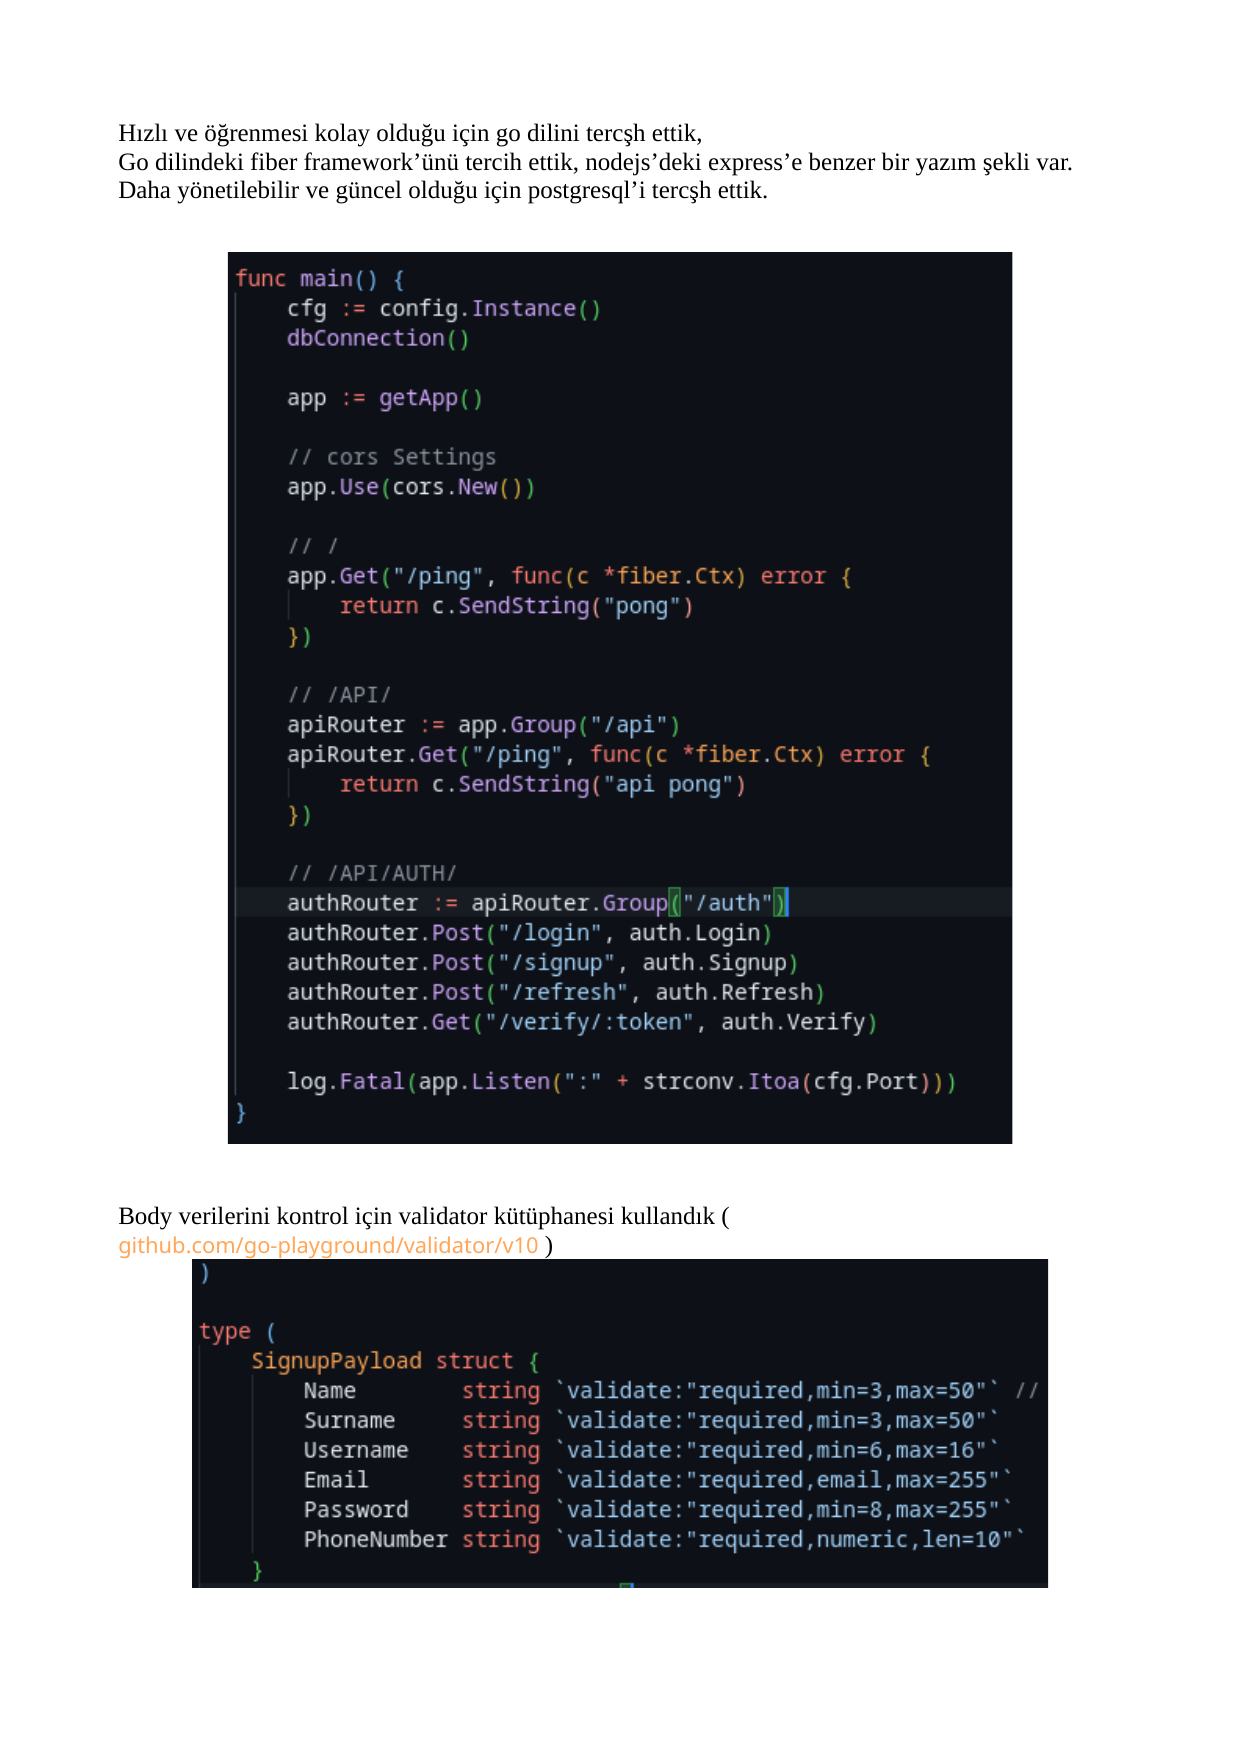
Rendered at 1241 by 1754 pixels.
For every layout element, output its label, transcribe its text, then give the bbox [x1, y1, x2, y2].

text Daha yönetilebilir ve güncel olduğu için postgresql’i tercşh ettik. [118, 176, 1122, 204]
picture [192, 1259, 1049, 1588]
picture [227, 252, 1013, 1144]
text Hızlı ve öğrenmesi kolay olduğu için go dilini tercşh ettik, [118, 118, 1122, 147]
text Body verilerini kontrol için validator kütüphanesi kullandık ( github.com/go-playground/validator/v10 ) [118, 1201, 1122, 1259]
text Go dilindeki fiber framework’ünü tercih ettik, nodejs’deki express’e benzer bir yazım şekli var. [118, 147, 1122, 176]
